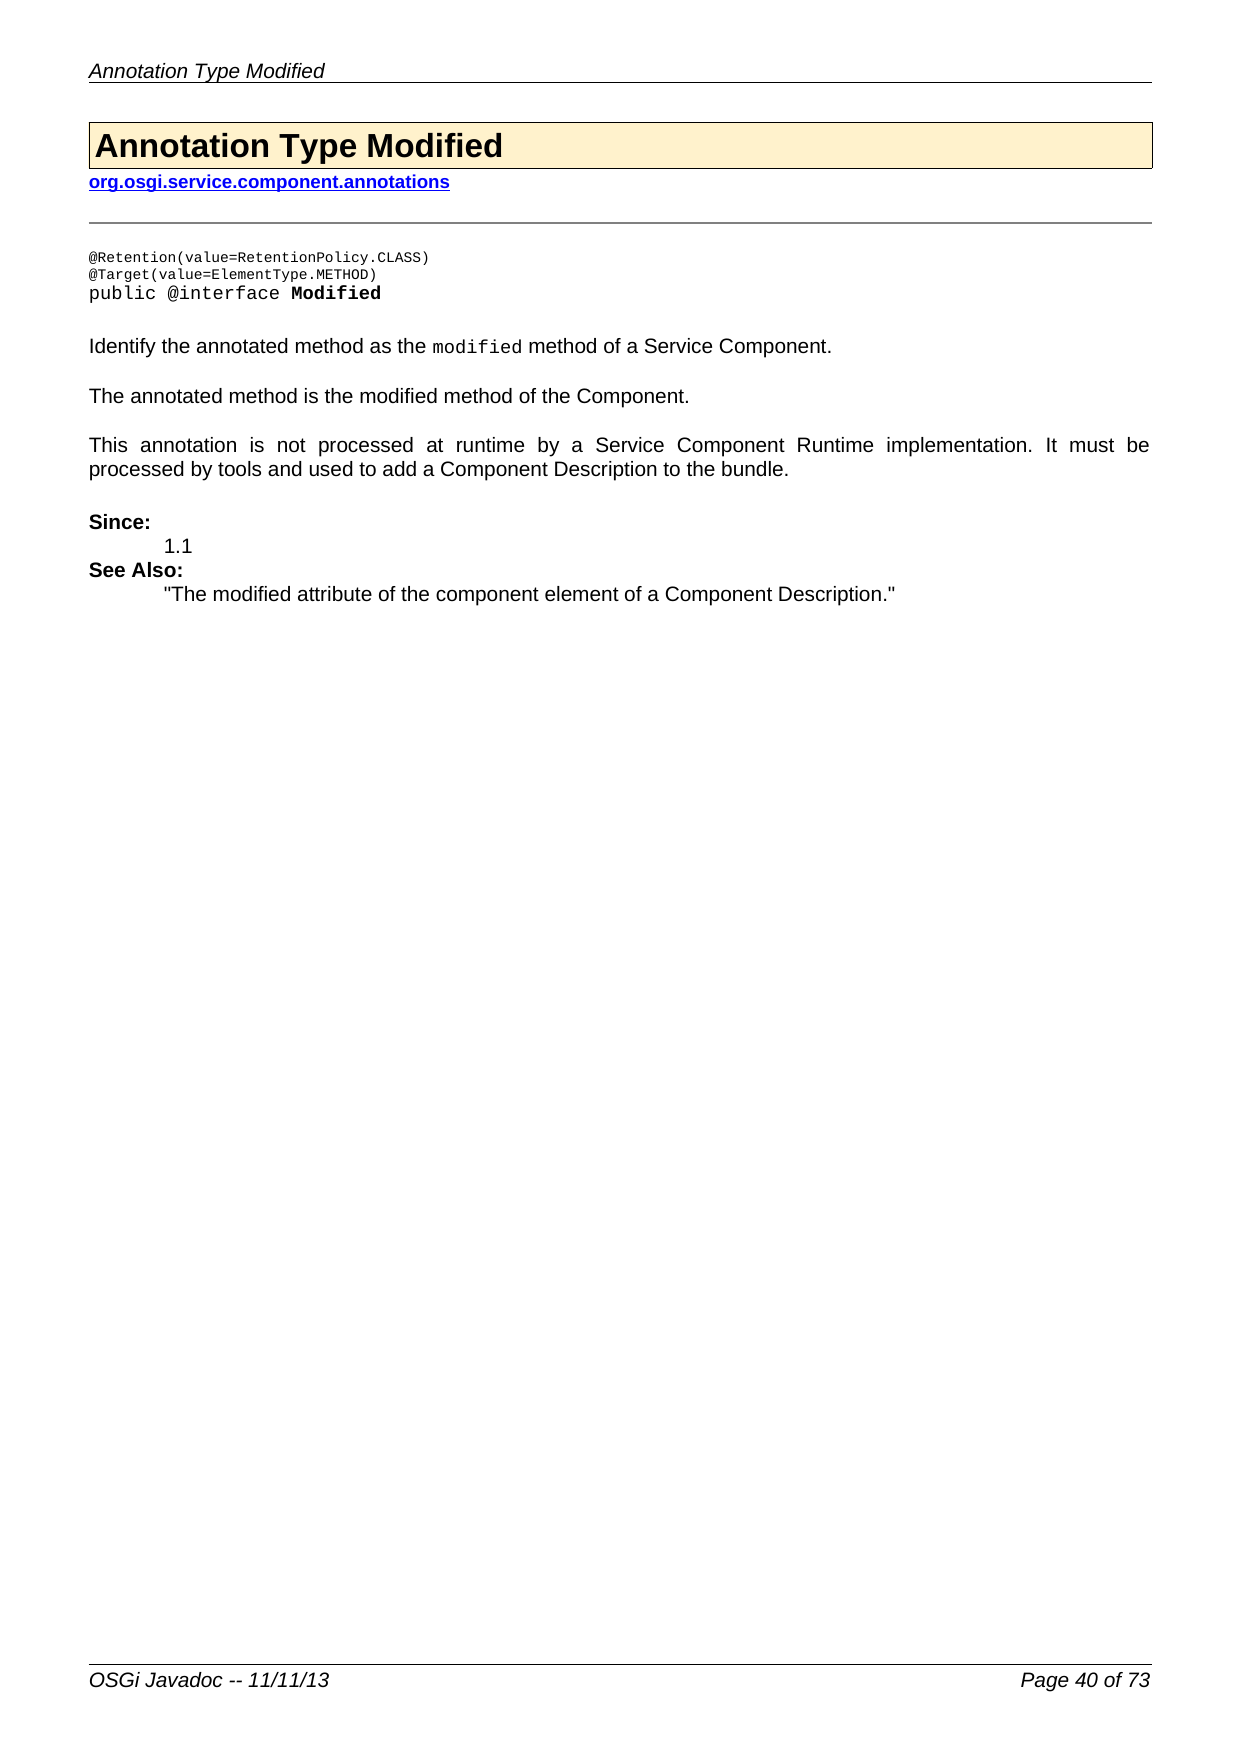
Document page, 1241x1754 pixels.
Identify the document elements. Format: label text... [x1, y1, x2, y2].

text @Retention(value=RetentionPolicy.CLASS) @Target(value=ElementType.METHOD) public @interface Modified [88, 250, 1152, 305]
text The annotated method is the modified method of the Component. [88, 384, 1152, 408]
text See Also: [88, 558, 1152, 582]
text 1.1 [163, 534, 1152, 558]
text "The modified attribute of the component element of a Component Description." [163, 582, 1152, 606]
subtitle Annotation Type Modified [90, 123, 1152, 168]
text Since: [88, 510, 1152, 534]
text This annotation is not processed at runtime by a Service Component Runtime implementation. It must be processed by tools and used to add a Component Description to the bundle. [88, 433, 1152, 481]
text Identify the annotated method as the modified method of a Service Component. [88, 334, 1152, 359]
text org.osgi.service.component.annotations [88, 171, 1152, 193]
